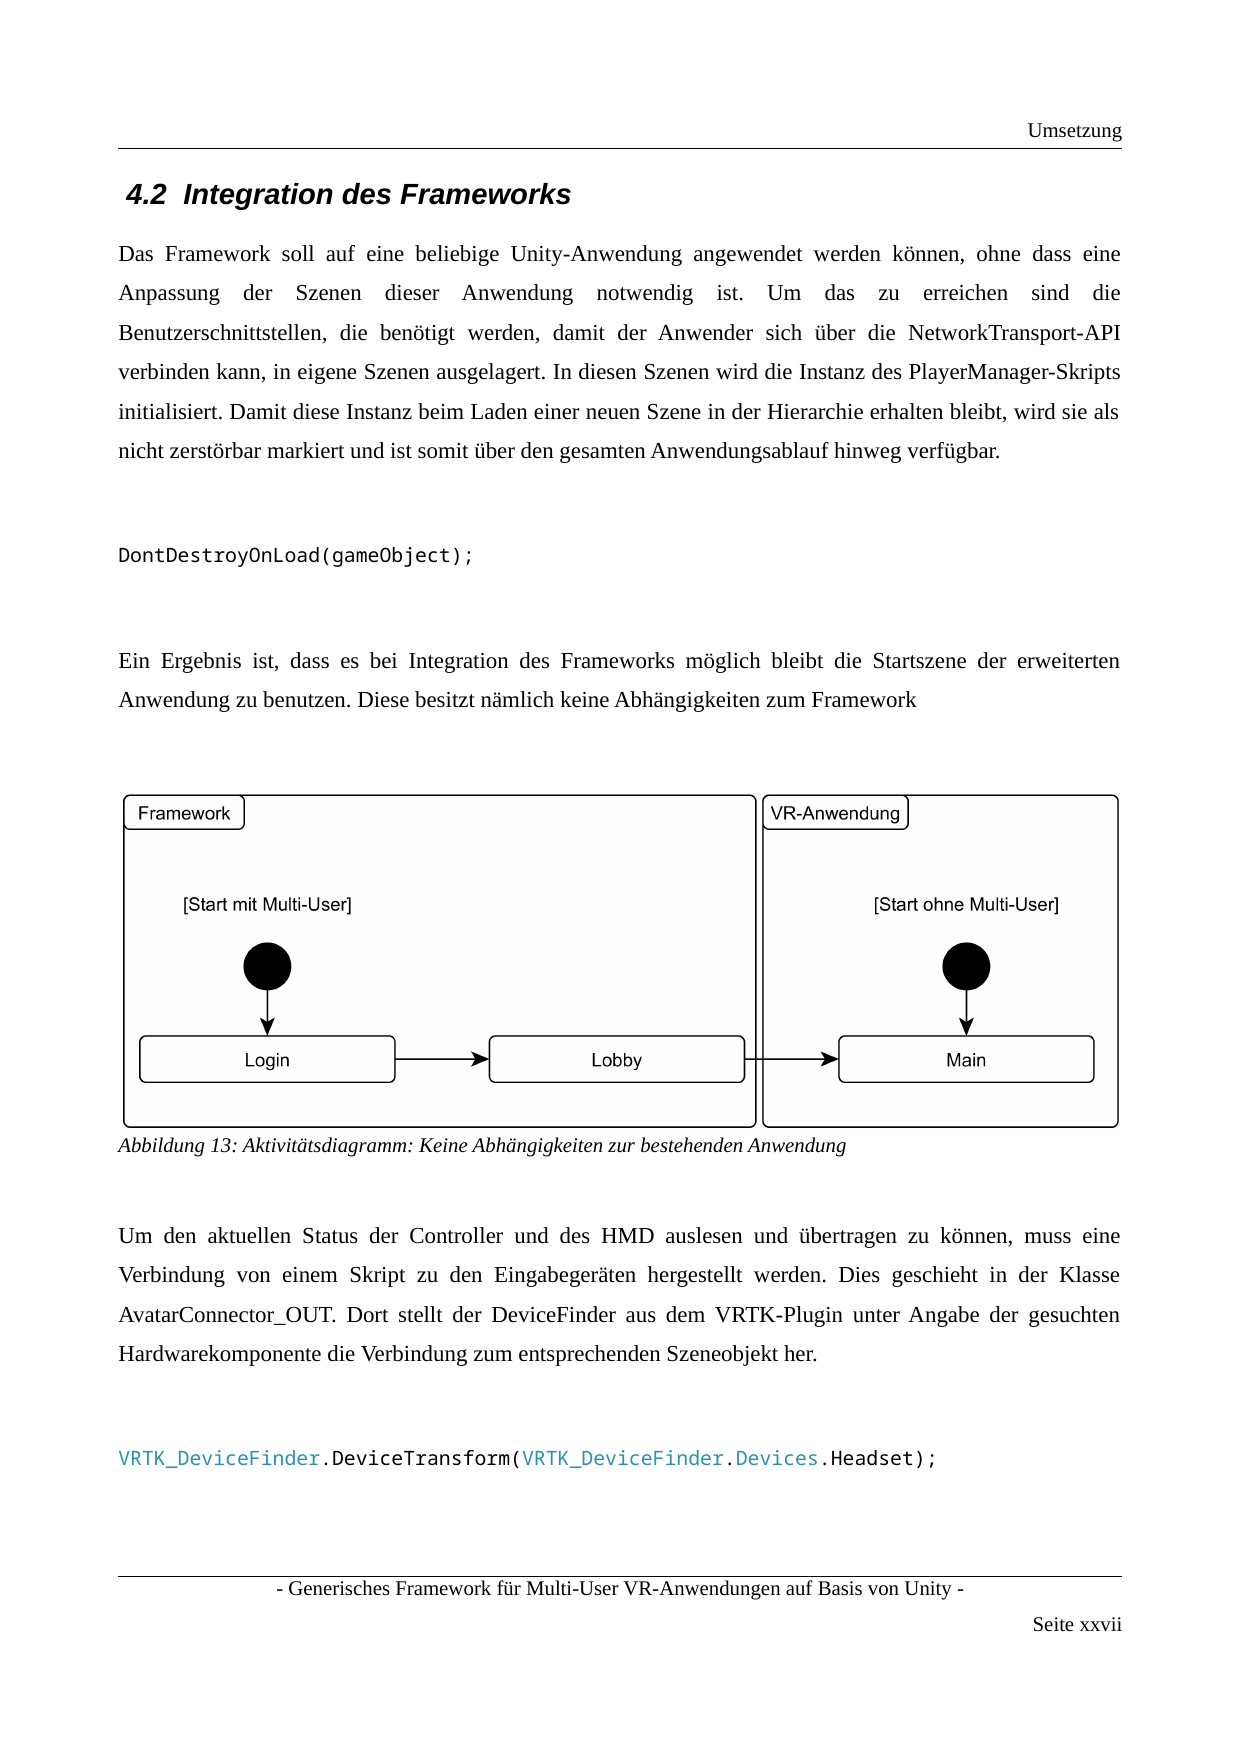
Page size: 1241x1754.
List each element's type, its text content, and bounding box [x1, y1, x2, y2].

text DontDestroyOnLoad(gameObject); [118, 541, 1122, 568]
subtitle Integration des Frameworks [118, 177, 1122, 211]
text Ein Ergebnis ist, dass es bei Integration des Frameworks möglich bleibt die Startszene der erweiterten Anwendung zu benutzen. Diese besitzt nämlich keine Abhängigkeiten zum Framework [118, 647, 1122, 713]
text VRTK_DeviceFinder.DeviceTransform(VRTK_DeviceFinder.Devices.Headset); [118, 1444, 1122, 1471]
text Um den aktuellen Status der Controller und des HMD auslesen und übertragen zu können, muss eine Verbindung von einem Skript zu den Eingabegeräten hergestellt werden. Dies geschieht in der Klasse AvatarConnector_OUT. Dort stellt der DeviceFinder aus dem VRTK-Plugin unter Angabe der gesuchten Hardwarekomponente die Verbindung zum entsprechenden Szeneobjekt her. [118, 1222, 1122, 1367]
text Das Framework soll auf eine beliebige Unity-Anwendung angewendet werden können, ohne dass eine Anpassung der Szenen dieser Anwendung notwendig ist. Um das zu erreichen sind die Benutzerschnittstellen, die benötigt werden, damit der Anwender sich über die NetworkTransport-API verbinden kann, in eigene Szenen ausgelagert. In diesen Szenen wird die Instanz des PlayerManager-Skripts initialisiert. Damit diese Instanz beim Laden einer neuen Szene in der Hierarchie erhalten bleibt, wird sie als nicht zerstörbar markiert und ist somit über den gesamten Anwendungsablauf hinweg verfügbar. [118, 240, 1122, 464]
text Abbildung 13: Aktivitätsdiagramm: Keine Abhängigkeiten zur bestehenden Anwendung [118, 1133, 1122, 1157]
picture [118, 790, 1123, 1133]
